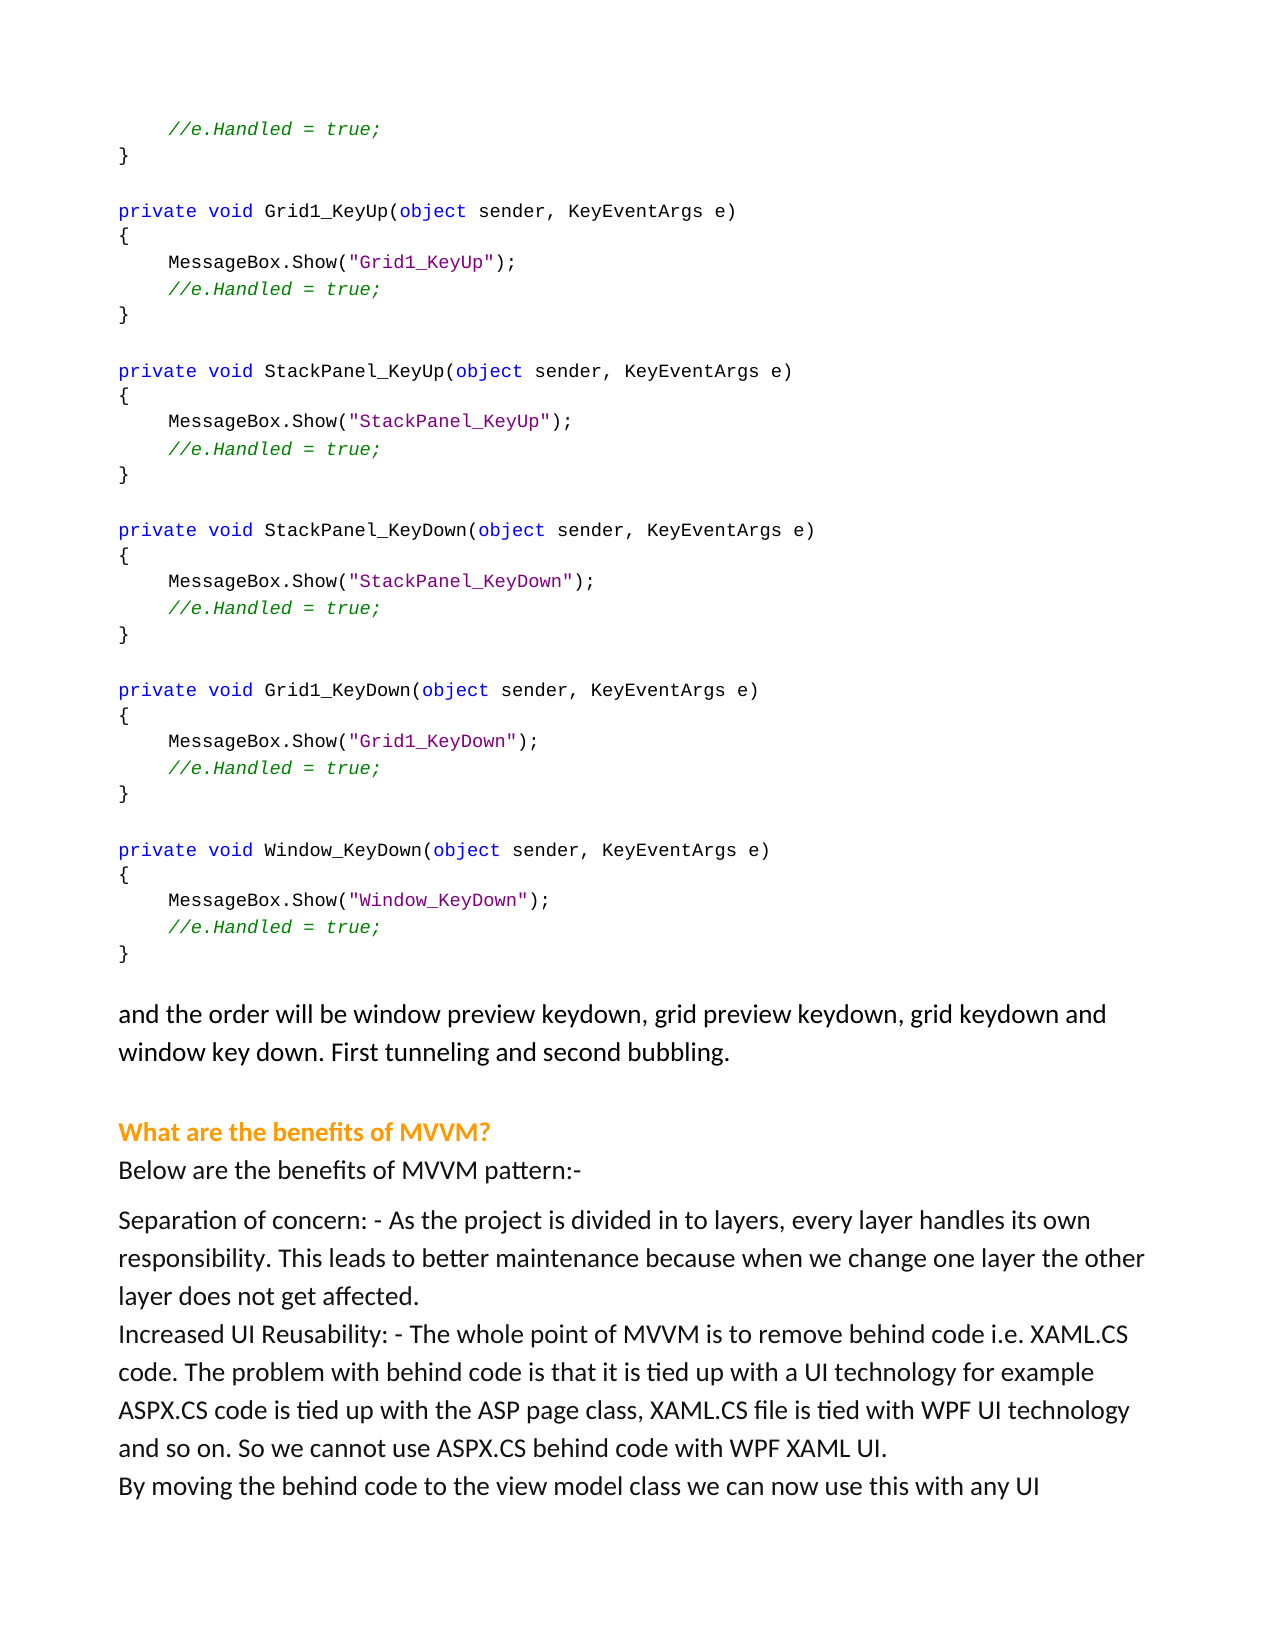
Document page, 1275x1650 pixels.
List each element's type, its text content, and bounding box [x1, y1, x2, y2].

text } [118, 944, 1157, 965]
text } [118, 624, 1157, 646]
text private void Grid1_KeyDown(object sender, KeyEventArgs e) [118, 681, 1157, 702]
text Separation of concern: - As the project is divided in to layers, every layer handles its own responsibility. This leads to better maintenance because when we change one layer the other layer does not get affected. [118, 1203, 1157, 1312]
text private void Grid1_KeyUp(object sender, KeyEventArgs e) [118, 202, 1157, 223]
text and the order will be window preview keydown, grid preview keydown, grid keydown and window key down. First tunneling and second bubbling. [118, 998, 1157, 1068]
text MessageBox.Show("StackPanel_KeyDown"); [118, 570, 1157, 594]
text private void Window_KeyDown(object sender, KeyEventArgs e) [118, 841, 1157, 862]
text By moving the behind code to the view model class we can now use this with any UI [118, 1469, 1157, 1502]
text Increased UI Reusability: - The whole point of MVVM is to remove behind code i.e. XAML.CS code. The problem with behind code is that it is tied up with a UI technology for example ASPX.CS code is tied up with the ASP page class, XAML.CS file is tied with WPF UI technology and so on. So we cannot use ASPX.CS behind code with WPF XAML UI. [118, 1317, 1157, 1464]
text What are the benefits of MVVM? [118, 1115, 1157, 1148]
text private void StackPanel_KeyUp(object sender, KeyEventArgs e) [118, 362, 1157, 383]
text } [118, 305, 1157, 326]
text } [118, 465, 1157, 486]
text { [118, 386, 1157, 407]
text MessageBox.Show("StackPanel_KeyUp"); [118, 410, 1157, 434]
text } [118, 784, 1157, 805]
text { [118, 226, 1157, 247]
text MessageBox.Show("Grid1_KeyUp"); [118, 251, 1157, 274]
text { [118, 546, 1157, 567]
text //e.Handled = true; [118, 597, 1157, 621]
text //e.Handled = true; [118, 437, 1157, 461]
text MessageBox.Show("Grid1_KeyDown"); [118, 730, 1157, 753]
text //e.Handled = true; [118, 278, 1157, 301]
text //e.Handled = true; [118, 757, 1157, 781]
text //e.Handled = true; [118, 118, 1157, 142]
text Below are the benefits of MVVM pattern:- [118, 1153, 1157, 1186]
text { [118, 705, 1157, 727]
text //e.Handled = true; [118, 917, 1157, 940]
text MessageBox.Show("Window_KeyDown"); [118, 889, 1157, 913]
text } [118, 145, 1157, 167]
text private void StackPanel_KeyDown(object sender, KeyEventArgs e) [118, 521, 1157, 542]
text { [118, 865, 1157, 886]
